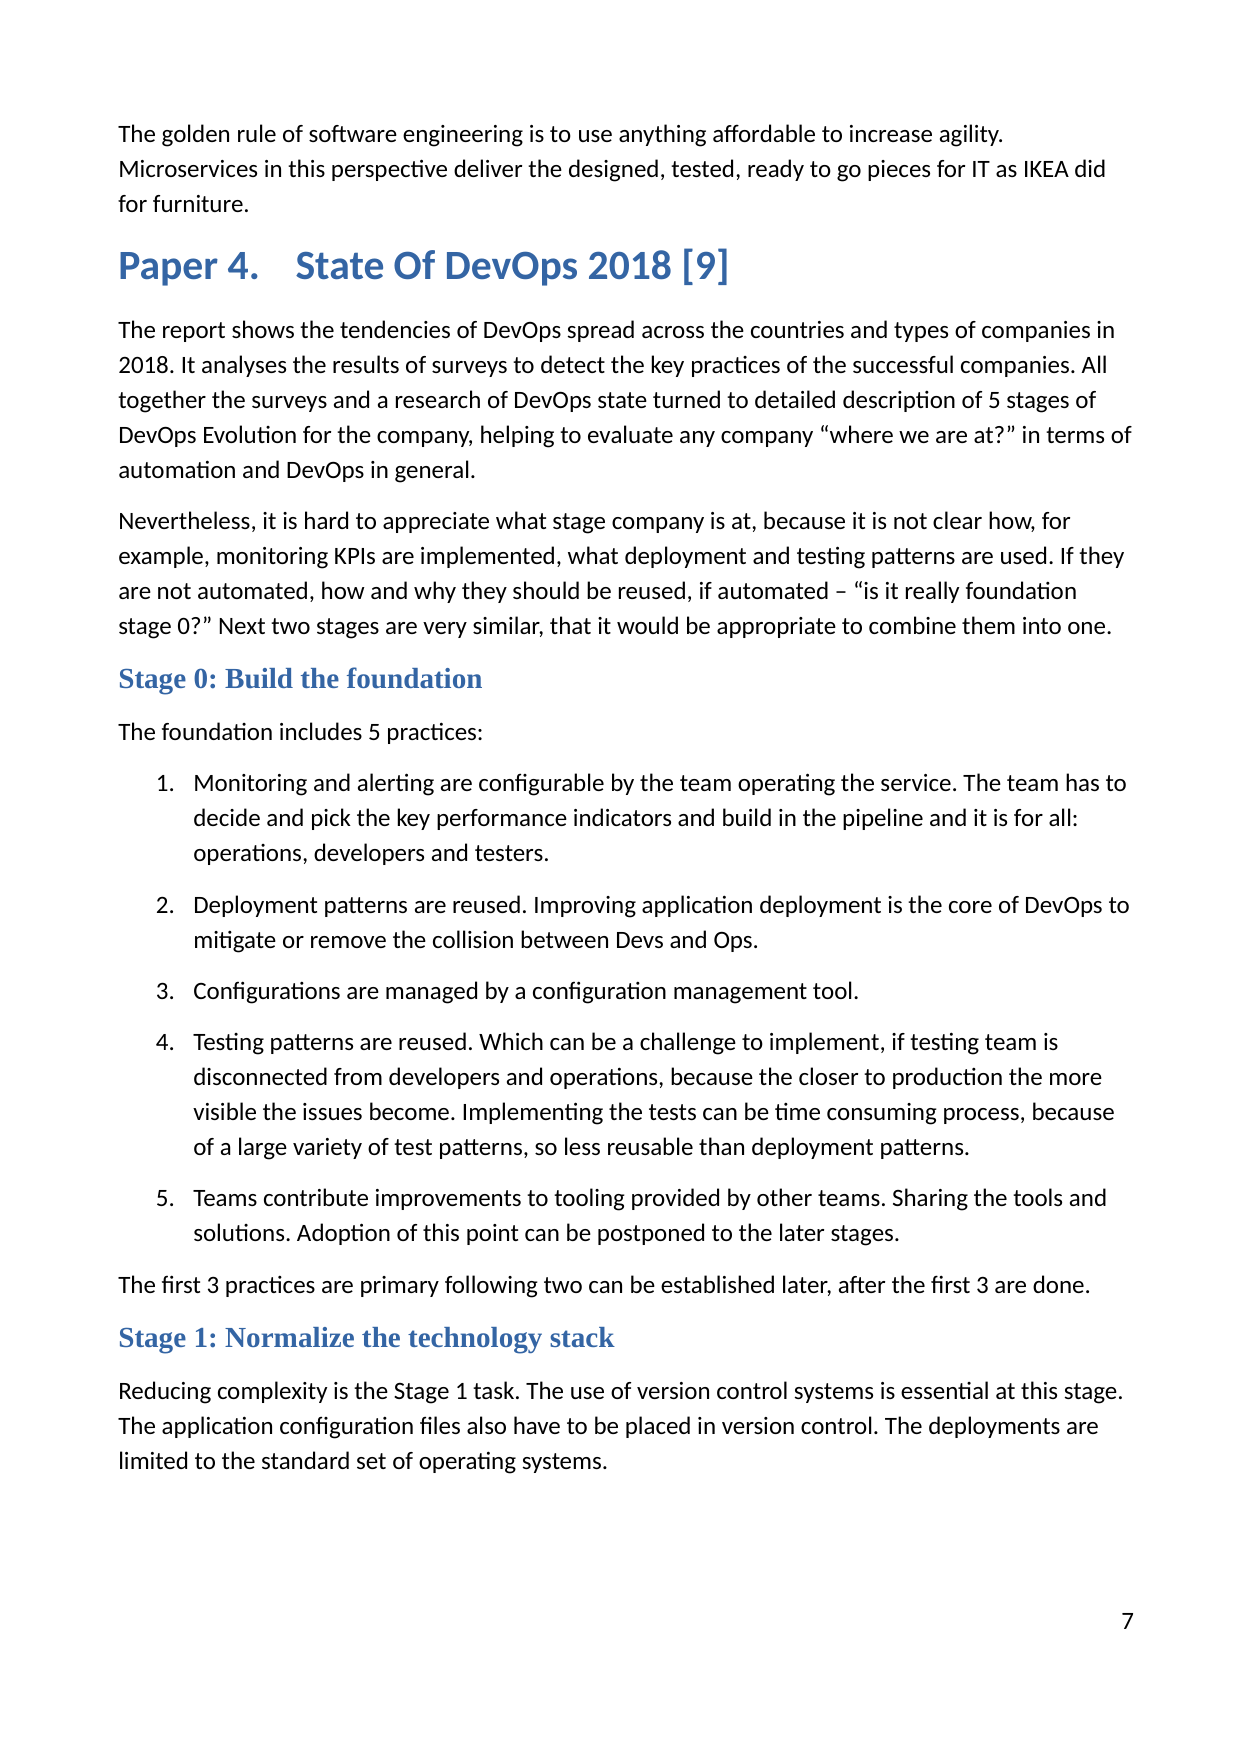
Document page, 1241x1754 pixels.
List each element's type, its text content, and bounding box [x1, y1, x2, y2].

text The foundation includes 5 practices: [118, 716, 1134, 747]
text The report shows the tendencies of DevOps spread across the countries and types of companies in 2018. It analyses the results of surveys to detect the key practices of the successful companies. All together the surveys and a research of DevOps state turned to detailed description of 5 stages of DevOps Evolution for the company, helping to evaluate any company “where we are at?” in terms of automation and DevOps in general. [118, 314, 1134, 484]
list Monitoring and alerting are configurable by the team operating the service. The team has to decide and pick the key performance indicators and build in the pipeline and it is for all: operations, developers and testers. [156, 768, 1134, 868]
text Nevertheless, it is hard to appreciate what stage company is at, because it is not clear how, for example, monitoring KPIs are implemented, what deployment and testing patterns are used. If they are not automated, how and why they should be reused, if automated – “is it really foundation stage 0?” Next two stages are very similar, that it would be appropriate to combine them into one. [118, 505, 1134, 641]
list Deployment patterns are reused. Improving application deployment is the core of DevOps to mitigate or remove the collision between Devs and Ops. [156, 889, 1134, 954]
text The golden rule of software engineering is to use anything affordable to increase agility. Microservices in this perspective deliver the designed, tested, ready to go pieces for IT as IKEA did for furniture. [118, 118, 1134, 219]
text Reducing complexity is the Stage 1 task. The use of version control systems is essential at this stage. The application configuration files also have to be placed in version control. The deployments are limited to the standard set of operating systems. [118, 1375, 1134, 1475]
list Configurations are managed by a configuration management tool. [156, 975, 1134, 1006]
subtitle Paper 4. State Of DevOps 2018 [9] [118, 239, 1134, 290]
subtitle Stage 0: Build the foundation [118, 662, 1134, 695]
list Teams contribute improvements to tooling provided by other teams. Sharing the tools and solutions. Adoption of this point can be postponed to the later stages. [156, 1183, 1134, 1248]
list Testing patterns are reused. Which can be a challenge to implement, if testing team is disconnected from developers and operations, because the closer to production the more visible the issues become. Implementing the tests can be time consuming process, because of a large variety of test patterns, so less reusable than deployment patterns. [156, 1026, 1134, 1162]
subtitle Stage 1: Normalize the technology stack [118, 1320, 1134, 1354]
text The first 3 practices are primary following two can be established later, after the first 3 are done. [118, 1269, 1134, 1299]
